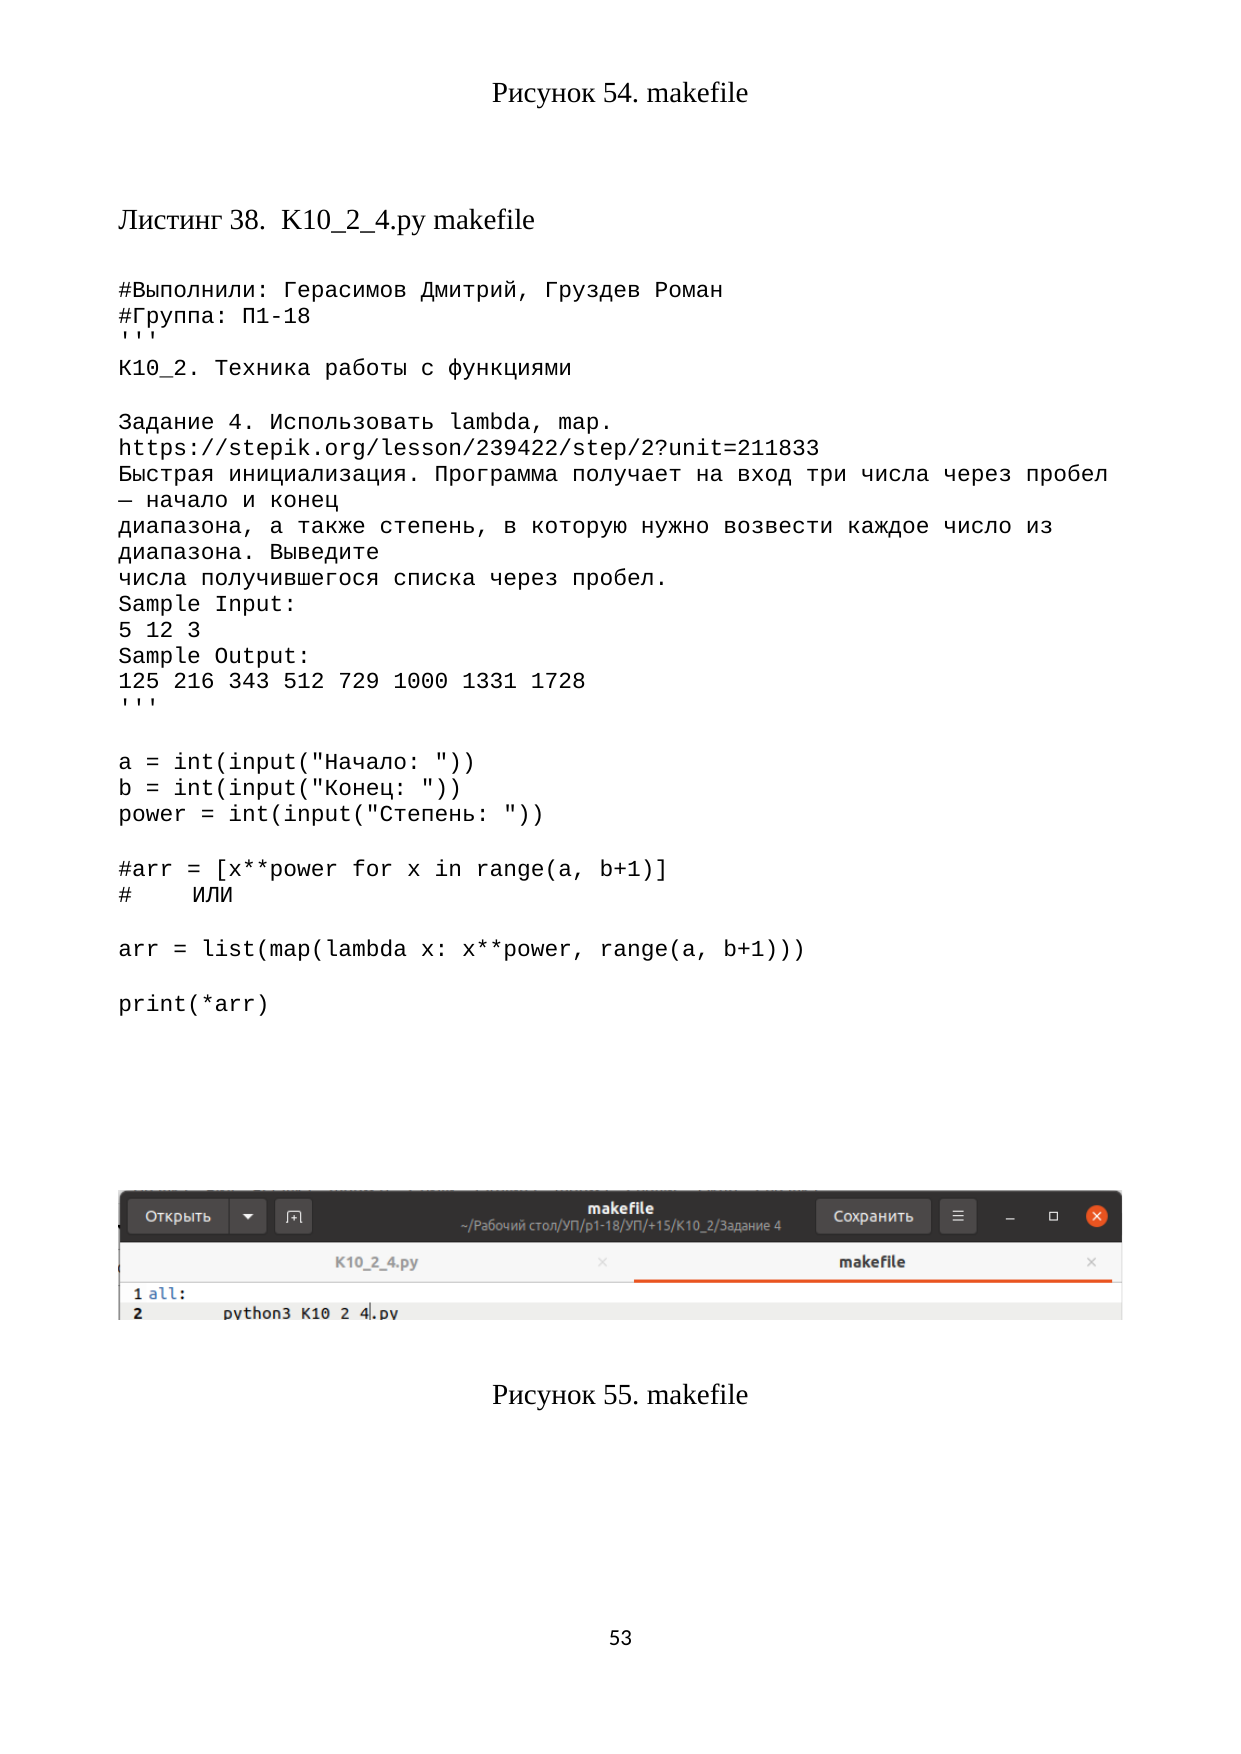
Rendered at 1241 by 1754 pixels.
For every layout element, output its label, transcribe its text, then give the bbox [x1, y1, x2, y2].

text ''' [118, 696, 1122, 722]
text # ИЛИ [118, 883, 1122, 909]
text power = int(input("Степень: ")) [118, 802, 1122, 828]
text Задание 4. Использовать lambda, map. [118, 411, 1122, 436]
text Листинг 38. K10_2_4.py makefile [118, 202, 1122, 235]
text #Группа: П1-18 [118, 304, 1122, 330]
text a = int(input("Начало: ")) [118, 751, 1122, 776]
text Sample Output: [118, 644, 1122, 670]
text Рисунок 55. makefile [118, 1377, 1122, 1411]
text #arr = [x**power for x in range(a, b+1)] [118, 857, 1122, 883]
text 125 216 343 512 729 1000 1331 1728 [118, 670, 1122, 696]
text диапазона, а также степень, в которую нужно возвести каждое число из диапазона. Выведите [118, 514, 1122, 566]
text ''' [118, 330, 1122, 356]
text print(*arr) [118, 992, 1122, 1018]
text Рисунок 54. makefile [118, 75, 1122, 108]
text arr = list(map(lambda x: x**power, range(a, b+1))) [118, 938, 1122, 964]
picture [118, 1190, 1123, 1320]
text b = int(input("Конец: ")) [118, 776, 1122, 802]
text #Выполнили: Герасимов Дмитрий, Груздев Роман [118, 278, 1122, 304]
text Sample Input: [118, 592, 1122, 618]
text числа получившегося списка через пробел. [118, 566, 1122, 592]
text https://stepik.org/lesson/239422/step/2?unit=211833 [118, 436, 1122, 462]
text К10_2. Техника работы с функциями [118, 356, 1122, 382]
text Быстрая инициализация. Программа получает на вход три числа через пробел — начало и конец [118, 462, 1122, 514]
text 5 12 3 [118, 618, 1122, 644]
